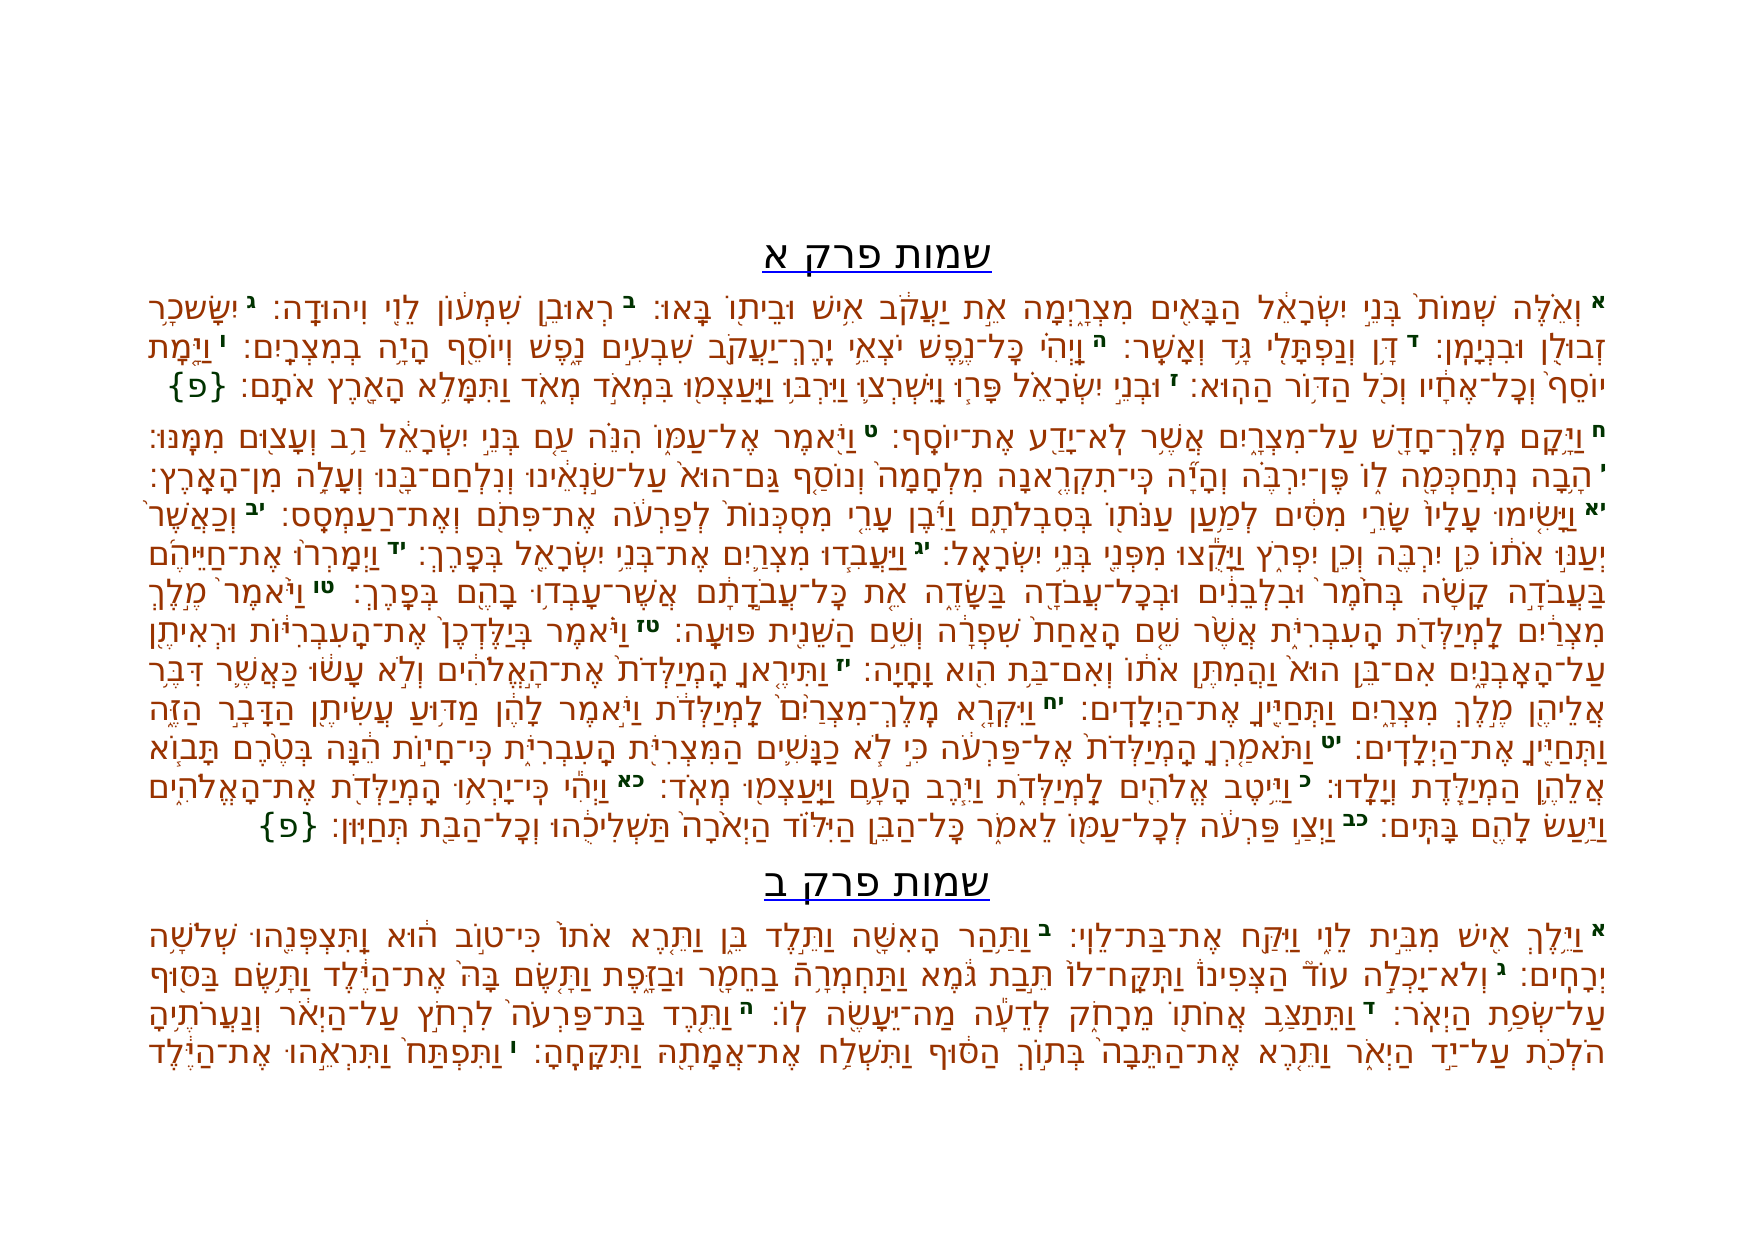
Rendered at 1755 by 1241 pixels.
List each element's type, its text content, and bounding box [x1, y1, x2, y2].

text שמות פרק א [148, 229, 1606, 278]
text א וְאֵ֗לֶּה שְׁמוֹת֙ בְּנֵ֣י יִשְׂרָאֵ֔ל הַבָּאִ֖ים מִצְרָ֑יְמָה אֵ֣ת יַעֲקֹ֔ב אִ֥ישׁ וּבֵית֖וֹ בָּֽאוּ׃ ב רְאוּבֵ֣ן שִׁמְע֔וֹן לֵוִ֖י וִיהוּדָֽה׃ ג יִשָּׂשכָ֥ר זְבוּלֻ֖ן וּבִנְיָמִֽן׃ ד דָּ֥ן וְנַפְתָּלִ֖י גָּ֥ד וְאָשֵֽׁר׃ ה וַֽיְהִ֗י כׇּל־נֶ֛פֶשׁ יֹצְאֵ֥י יֶֽרֶךְ־יַעֲקֹ֖ב שִׁבְעִ֣ים נָ֑פֶשׁ וְיוֹסֵ֖ף הָיָ֥ה בְמִצְרָֽיִם׃ ו וַיָּ֤מׇת יוֹסֵף֙ וְכׇל־אֶחָ֔יו וְכֹ֖ל הַדּ֥וֹר הַהֽוּא׃ ז וּבְנֵ֣י יִשְׂרָאֵ֗ל פָּר֧וּ וַֽיִּשְׁרְצ֛וּ וַיִּרְבּ֥וּ וַיַּֽעַצְמ֖וּ בִּמְאֹ֣ד מְאֹ֑ד וַתִּמָּלֵ֥א הָאָ֖רֶץ אֹתָֽם׃ {פ} [148, 288, 1606, 405]
text א וַיֵּ֥לֶךְ אִ֖ישׁ מִבֵּ֣ית לֵוִ֑י וַיִּקַּ֖ח אֶת־בַּת־לֵוִֽי׃ ב וַתַּ֥הַר הָאִשָּׁ֖ה וַתֵּ֣לֶד בֵּ֑ן וַתֵּ֤רֶא אֹתוֹ֙ כִּי־ט֣וֹב ה֔וּא וַֽתִּצְפְּנֵ֖הוּ שְׁלֹשָׁ֥ה יְרָחִֽים׃ ג וְלֹא־יָכְלָ֣ה עוֹד֮ הַצְּפִינוֹ֒ וַתִּֽקַּֽח־לוֹ֙ תֵּ֣בַת גֹּ֔מֶא וַתַּחְמְרָ֥הֿ בַחֵמָ֖ר וּבַזָּ֑פֶת וַתָּ֤שֶׂם בָּהּ֙ אֶת־הַיֶּ֔לֶד וַתָּ֥שֶׂם בַּסּ֖וּף עַל־שְׂפַ֥ת הַיְאֹֽר׃ ד וַתֵּתַצַּ֥ב אֲחֹת֖וֹ מֵרָחֹ֑ק לְדֵעָ֕ה מַה־יֵּעָשֶׂ֖ה לֽוֹ׃ ה וַתֵּ֤רֶד בַּת־פַּרְעֹה֙ לִרְחֹ֣ץ עַל־הַיְאֹ֔ר וְנַעֲרֹתֶ֥יהָ הֹלְכֹ֖ת עַל־יַ֣ד הַיְאֹ֑ר וַתֵּ֤רֶא אֶת־הַתֵּבָה֙ בְּת֣וֹךְ הַסּ֔וּף וַתִּשְׁלַ֥ח אֶת־אֲמָתָ֖הּ וַתִּקָּחֶֽהָ׃ ו וַתִּפְתַּח֙ וַתִּרְאֵ֣הוּ אֶת־הַיֶּ֔לֶד [148, 916, 1606, 1072]
text שמות פרק ב [148, 857, 1606, 906]
text ח וַיָּ֥קׇם מֶֽלֶךְ־חָדָ֖שׁ עַל־מִצְרָ֑יִם אֲשֶׁ֥ר לֹֽא־יָדַ֖ע אֶת־יוֹסֵֽף׃ ט וַיֹּ֖אמֶר אֶל־עַמּ֑וֹ הִנֵּ֗ה עַ֚ם בְּנֵ֣י יִשְׂרָאֵ֔ל רַ֥ב וְעָצ֖וּם מִמֶּֽנּוּ׃ י הָ֥בָה נִֽתְחַכְּמָ֖ה ל֑וֹ פֶּן־יִרְבֶּ֗ה וְהָיָ֞ה כִּֽי־תִקְרֶ֤אנָה מִלְחָמָה֙ וְנוֹסַ֤ף גַּם־הוּא֙ עַל־שֹׂ֣נְאֵ֔ינוּ וְנִלְחַם־בָּ֖נוּ וְעָלָ֥ה מִן־הָאָֽרֶץ׃ יא וַיָּשִׂ֤ימוּ עָלָיו֙ שָׂרֵ֣י מִסִּ֔ים לְמַ֥עַן עַנֹּת֖וֹ בְּסִבְלֹתָ֑ם וַיִּ֜בֶן עָרֵ֤י מִסְכְּנוֹת֙ לְפַרְעֹ֔ה אֶת־פִּתֹ֖ם וְאֶת־רַעַמְסֵֽס׃ יב וְכַאֲשֶׁר֙ יְעַנּ֣וּ אֹת֔וֹ כֵּ֥ן יִרְבֶּ֖ה וְכֵ֣ן יִפְרֹ֑ץ וַיָּקֻ֕צוּ מִפְּנֵ֖י בְּנֵ֥י יִשְׂרָאֵֽל׃ יג וַיַּעֲבִ֧דוּ מִצְרַ֛יִם אֶת־בְּנֵ֥י יִשְׂרָאֵ֖ל בְּפָֽרֶךְ׃ יד וַיְמָרְר֨וּ אֶת־חַיֵּיהֶ֜ם בַּעֲבֹדָ֣ה קָשָׁ֗ה בְּחֹ֙מֶר֙ וּבִלְבֵנִ֔ים וּבְכׇל־עֲבֹדָ֖ה בַּשָּׂדֶ֑ה אֵ֚ת כׇּל־עֲבֹ֣דָתָ֔ם אֲשֶׁר־עָבְד֥וּ בָהֶ֖ם בְּפָֽרֶךְ׃ טו וַיֹּ֙אמֶר֙ מֶ֣לֶךְ מִצְרַ֔יִם לַֽמְיַלְּדֹ֖ת הָֽעִבְרִיֹּ֑ת אֲשֶׁ֨ר שֵׁ֤ם הָֽאַחַת֙ שִׁפְרָ֔ה וְשֵׁ֥ם הַשֵּׁנִ֖ית פּוּעָֽה׃ טז וַיֹּ֗אמֶר בְּיַלֶּדְכֶן֙ אֶת־הָֽעִבְרִיּ֔וֹת וּרְאִיתֶ֖ן עַל־הָאׇבְנָ֑יִם אִם־בֵּ֥ן הוּא֙ וַהֲמִתֶּ֣ן אֹת֔וֹ וְאִם־בַּ֥ת הִ֖וא וָחָֽיָה׃ יז וַתִּירֶ֤אןָ הַֽמְיַלְּדֹת֙ אֶת־הָ֣אֱלֹהִ֔ים וְלֹ֣א עָשׂ֔וּ כַּאֲשֶׁ֛ר דִּבֶּ֥ר אֲלֵיהֶ֖ן מֶ֣לֶךְ מִצְרָ֑יִם וַתְּחַיֶּ֖יןָ אֶת־הַיְלָדִֽים׃ יח וַיִּקְרָ֤א מֶֽלֶךְ־מִצְרַ֙יִם֙ לַֽמְיַלְּדֹ֔ת וַיֹּ֣אמֶר לָהֶ֔ן מַדּ֥וּעַ עֲשִׂיתֶ֖ן הַדָּבָ֣ר הַזֶּ֑ה וַתְּחַיֶּ֖יןָ אֶת־הַיְלָדִֽים׃ יט וַתֹּאמַ֤רְןָ הַֽמְיַלְּדֹת֙ אֶל־פַּרְעֹ֔ה כִּ֣י לֹ֧א כַנָּשִׁ֛ים הַמִּצְרִיֹּ֖ת הָֽעִבְרִיֹּ֑ת כִּֽי־חָי֣וֹת הֵ֔נָּה בְּטֶ֨רֶם תָּב֧וֹא אֲלֵהֶ֛ן הַמְיַלֶּ֖דֶת וְיָלָֽדוּ׃ כ וַיֵּ֥יטֶב אֱלֹהִ֖ים לַֽמְיַלְּדֹ֑ת וַיִּ֧רֶב הָעָ֛ם וַיַּֽעַצְמ֖וּ מְאֹֽד׃ כא וַיְהִ֕י כִּֽי־יָרְא֥וּ הַֽמְיַלְּדֹ֖ת אֶת־הָאֱלֹהִ֑ים וַיַּ֥עַשׂ לָהֶ֖ם בָּתִּֽים׃ כב וַיְצַ֣ו פַּרְעֹ֔ה לְכׇל־עַמּ֖וֹ לֵאמֹ֑ר כׇּל־הַבֵּ֣ן הַיִּלּ֗וֹד הַיְאֹ֙רָה֙ תַּשְׁלִיכֻ֔הוּ וְכׇל־הַבַּ֖ת תְּחַיּֽוּן׃ {פ} [148, 417, 1606, 845]
